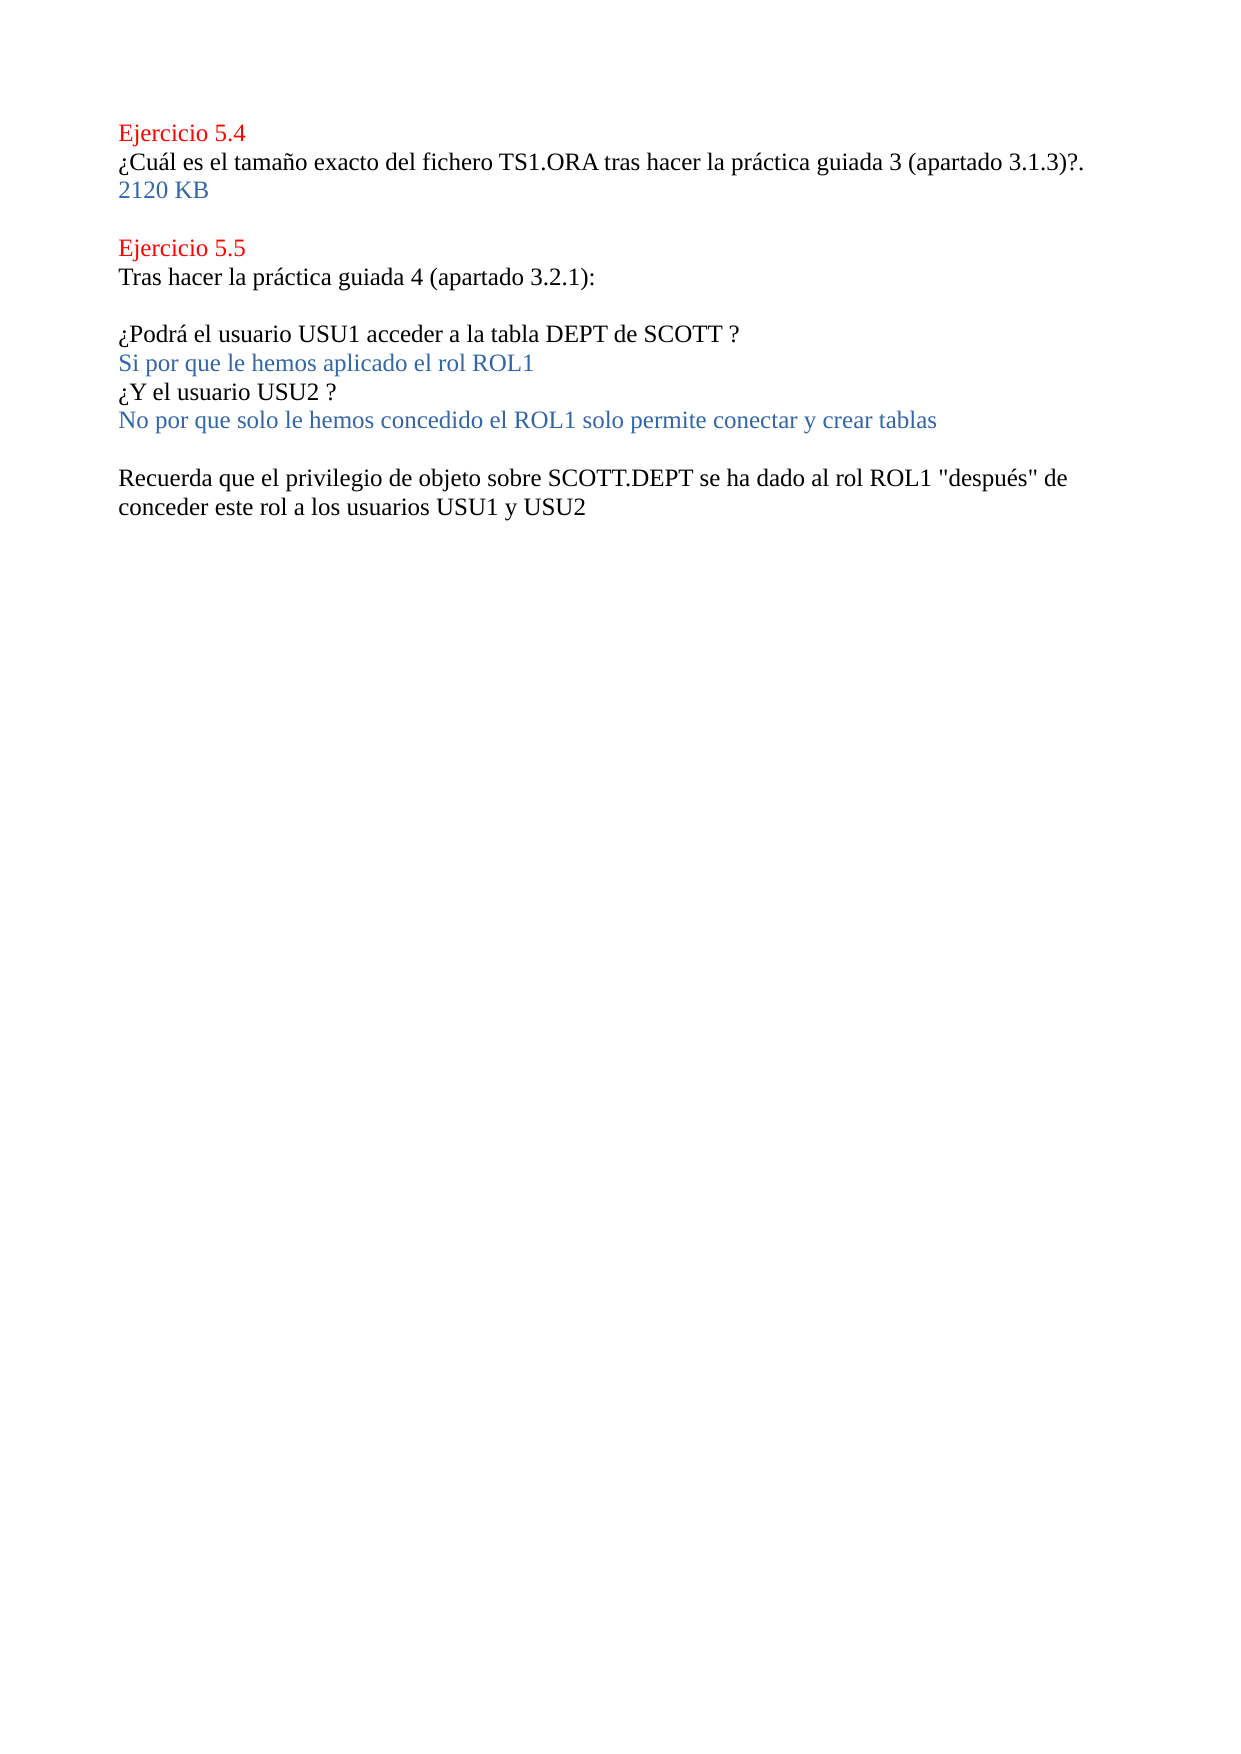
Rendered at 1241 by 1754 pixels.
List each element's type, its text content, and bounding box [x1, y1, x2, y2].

text Tras hacer la práctica guiada 4 (apartado 3.2.1): [118, 262, 1122, 291]
text ¿Cuál es el tamaño exacto del fichero TS1.ORA tras hacer la práctica guiada 3 (apartado 3.1.3)?. [118, 147, 1122, 176]
text No por que solo le hemos concedido el ROL1 solo permite conectar y crear tablas [118, 406, 1122, 434]
text Recuerda que el privilegio de objeto sobre SCOTT.DEPT se ha dado al rol ROL1 "después" de conceder este rol a los usuarios USU1 y USU2 [118, 463, 1122, 521]
text Ejercicio 5.5 [118, 233, 1122, 262]
text ¿Y el usuario USU2 ? [118, 377, 1122, 406]
text 2120 KB [118, 176, 1122, 204]
text Si por que le hemos aplicado el rol ROL1 [118, 348, 1122, 377]
text ¿Podrá el usuario USU1 acceder a la tabla DEPT de SCOTT ? [118, 319, 1122, 348]
text Ejercicio 5.4 [118, 118, 1122, 147]
